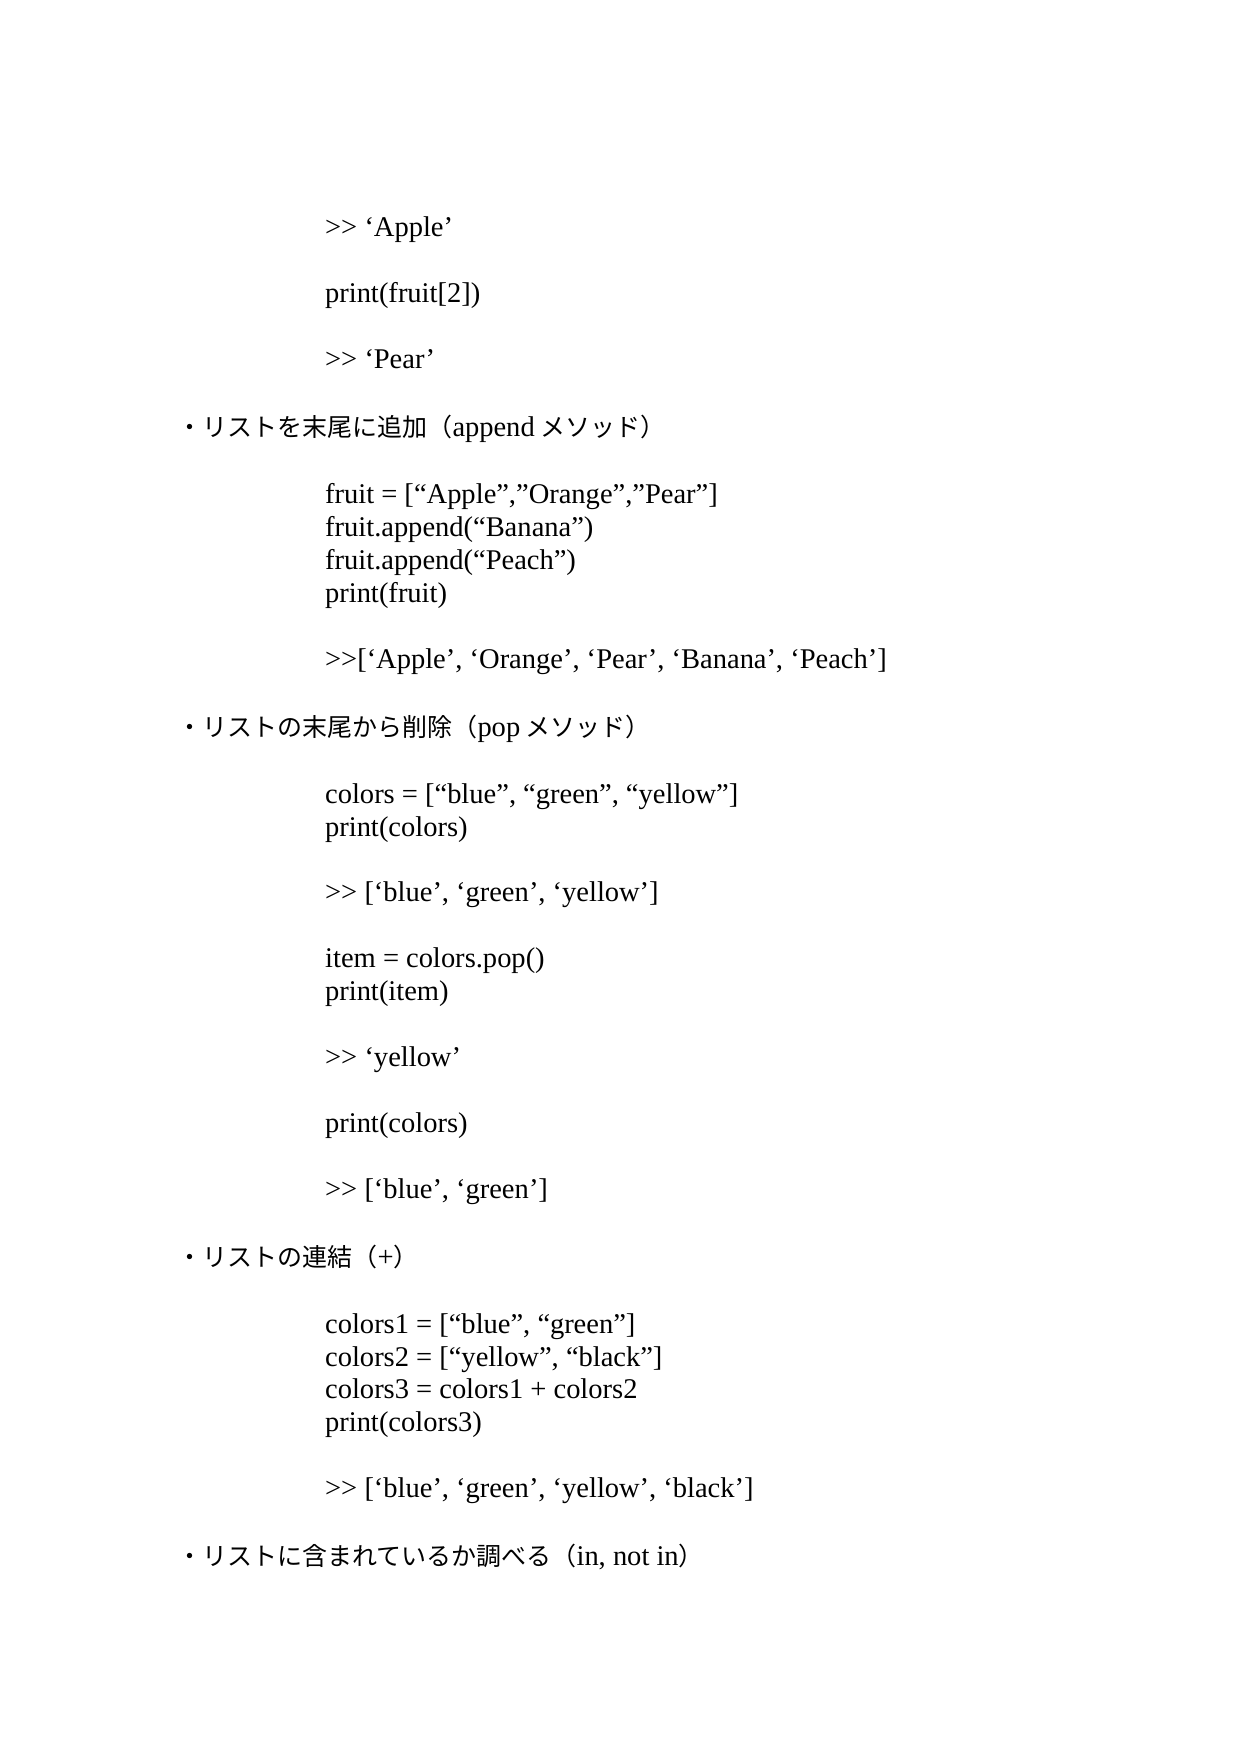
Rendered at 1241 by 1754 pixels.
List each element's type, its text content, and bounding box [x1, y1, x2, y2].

text >> [‘blue’, ‘green’, ‘yellow’, ‘black’] [177, 1471, 1063, 1504]
text ・リストを末尾に追加（appendメソッド） [177, 408, 1063, 444]
text item = colors.pop() [177, 941, 1063, 974]
text >>[‘Apple’, ‘Orange’, ‘Pear’, ‘Banana’, ‘Peach’] [177, 641, 1063, 674]
text colors1 = [“blue”, “green”] [177, 1306, 1063, 1339]
text >> ‘yellow’ [177, 1040, 1063, 1073]
text colors2 = [“yellow”, “black”] [177, 1339, 1063, 1372]
text ・リストに含まれているか調べる（in, not in） [177, 1537, 1063, 1573]
text >> ‘Apple’ [177, 210, 1063, 243]
text print(item) [177, 974, 1063, 1007]
text >> [‘blue’, ‘green’, ‘yellow’] [177, 875, 1063, 908]
text colors3 = colors1 + colors2 [177, 1372, 1063, 1405]
text ・リストの連結（+） [177, 1237, 1063, 1273]
text print(colors) [177, 1106, 1063, 1138]
text colors = [“blue”, “green”, “yellow”] [177, 776, 1063, 809]
text fruit = [“Apple”,”Orange”,”Pear”] [177, 477, 1063, 510]
text >> ‘Pear’ [177, 342, 1063, 375]
text fruit.append(“Banana”) [177, 510, 1063, 543]
text print(fruit) [177, 576, 1063, 608]
text ・リストの末尾から削除（popメソッド） [177, 707, 1063, 743]
text >> [‘blue’, ‘green’] [177, 1171, 1063, 1204]
text print(colors) [177, 809, 1063, 842]
text fruit.append(“Peach”) [177, 543, 1063, 576]
text print(colors3) [177, 1405, 1063, 1438]
text print(fruit[2]) [177, 276, 1063, 309]
